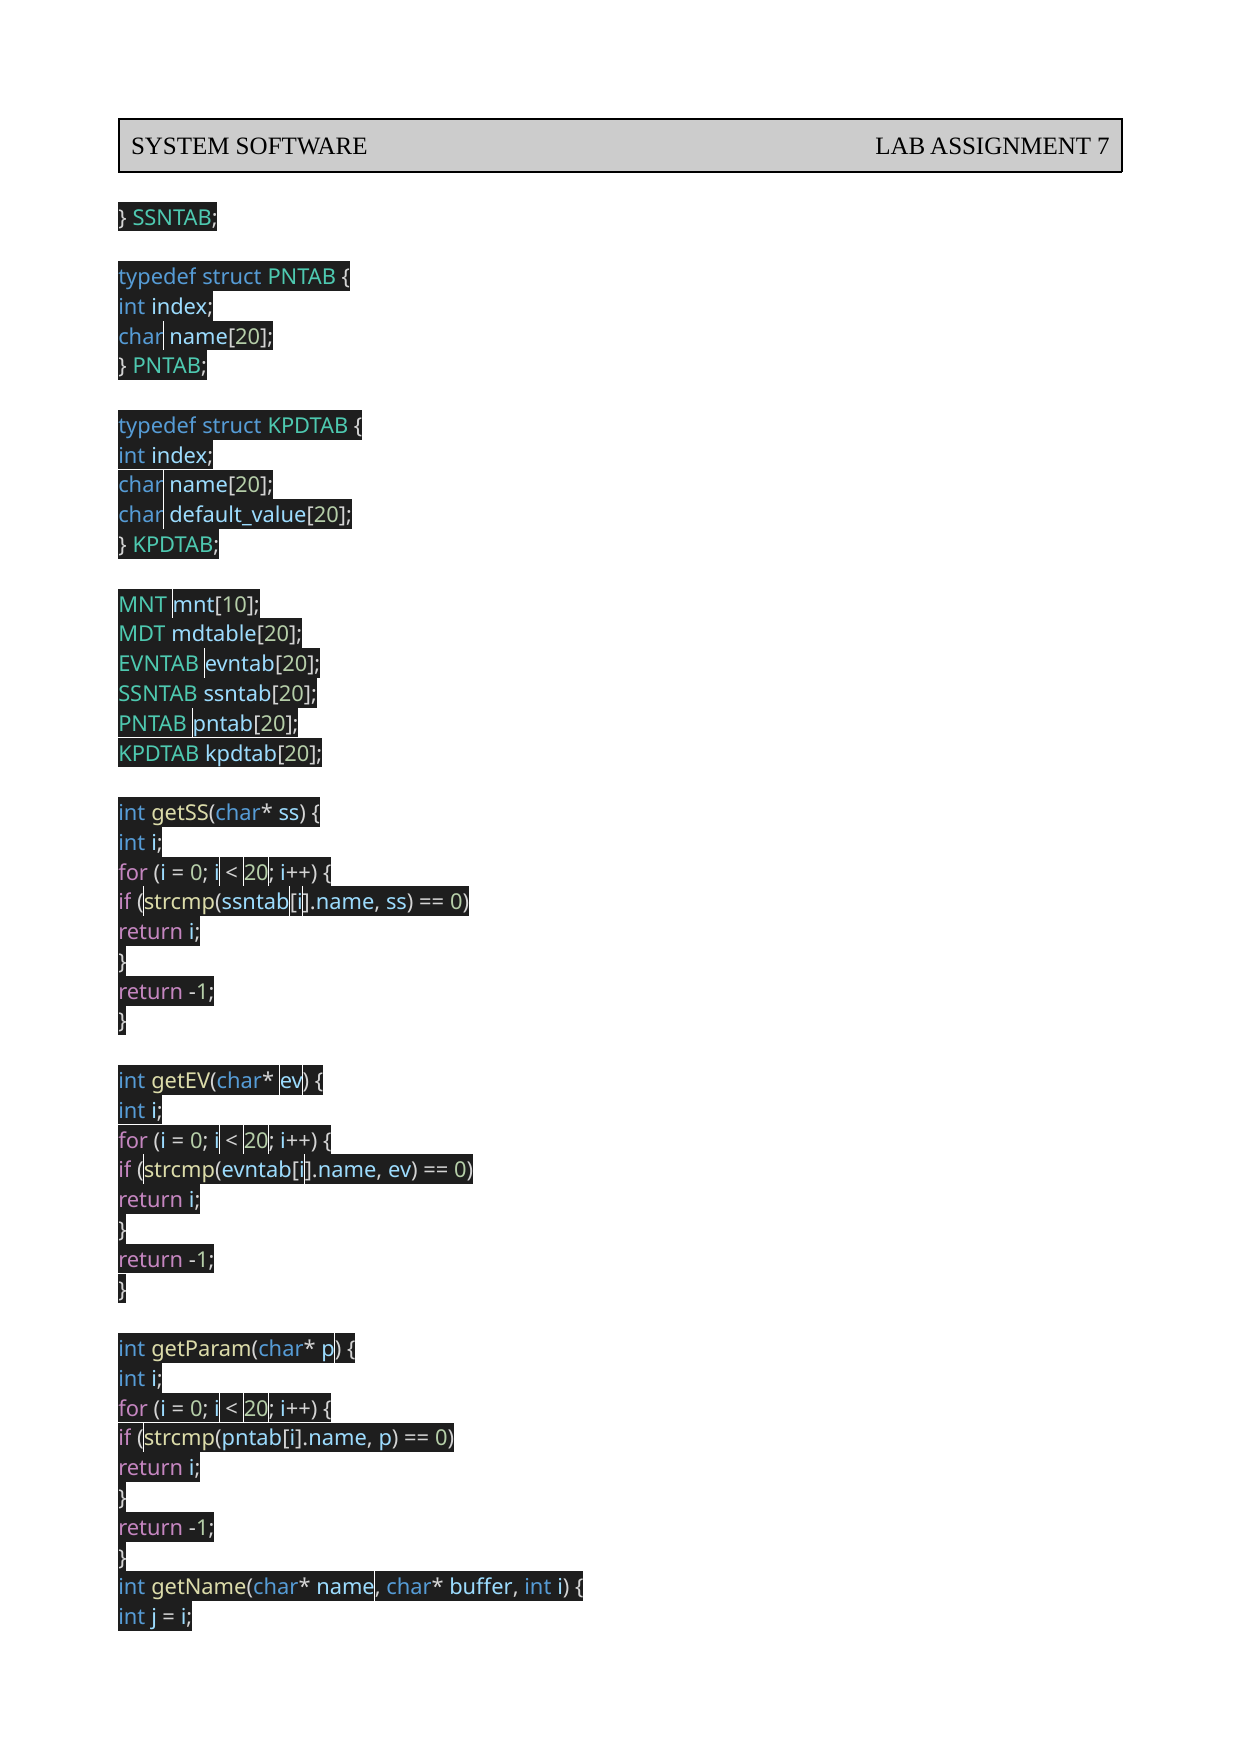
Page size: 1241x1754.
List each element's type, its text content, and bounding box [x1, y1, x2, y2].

text if (strcmp(ssntab[i].name, ss) == 0) [118, 886, 1122, 916]
text MDT mdtable[20]; [118, 618, 1122, 648]
text char name[20]; [118, 469, 1122, 499]
text EVNTAB evntab[20]; [118, 648, 1122, 678]
text } [118, 1006, 1122, 1035]
text typedef struct KPDTAB { [118, 410, 1122, 440]
text for (i = 0; i < 20; i++) { [118, 1393, 1122, 1422]
text return -1; [118, 1512, 1122, 1542]
text int getName(char* name, char* buffer, int i) { [118, 1571, 1122, 1601]
text } [118, 1542, 1122, 1571]
text } SSNTAB; [118, 202, 1122, 231]
text int i; [118, 1095, 1122, 1124]
text SSNTAB ssntab[20]; [118, 678, 1122, 708]
text } KPDTAB; [118, 529, 1122, 559]
text return -1; [118, 976, 1122, 1006]
text return i; [118, 1184, 1122, 1214]
text return -1; [118, 1244, 1122, 1273]
text } [118, 1482, 1122, 1512]
text int j = i; [118, 1601, 1122, 1631]
text KPDTAB kpdtab[20]; [118, 737, 1122, 767]
text typedef struct PNTAB { [118, 261, 1122, 291]
text int index; [118, 291, 1122, 321]
text int getSS(char* ss) { [118, 797, 1122, 827]
text int i; [118, 1363, 1122, 1393]
text if (strcmp(evntab[i].name, ev) == 0) [118, 1154, 1122, 1184]
text PNTAB pntab[20]; [118, 708, 1122, 737]
text int i; [118, 827, 1122, 857]
text char default_value[20]; [118, 499, 1122, 529]
text for (i = 0; i < 20; i++) { [118, 1124, 1122, 1154]
text int getParam(char* p) { [118, 1333, 1122, 1363]
text for (i = 0; i < 20; i++) { [118, 857, 1122, 886]
text return i; [118, 1452, 1122, 1482]
text if (strcmp(pntab[i].name, p) == 0) [118, 1422, 1122, 1452]
text } [118, 1273, 1122, 1303]
text MNT mnt[10]; [118, 588, 1122, 618]
text int index; [118, 440, 1122, 469]
text } PNTAB; [118, 350, 1122, 380]
text } [118, 1214, 1122, 1244]
text } [118, 946, 1122, 976]
text int getEV(char* ev) { [118, 1065, 1122, 1095]
text return i; [118, 916, 1122, 946]
text char name[20]; [118, 321, 1122, 350]
